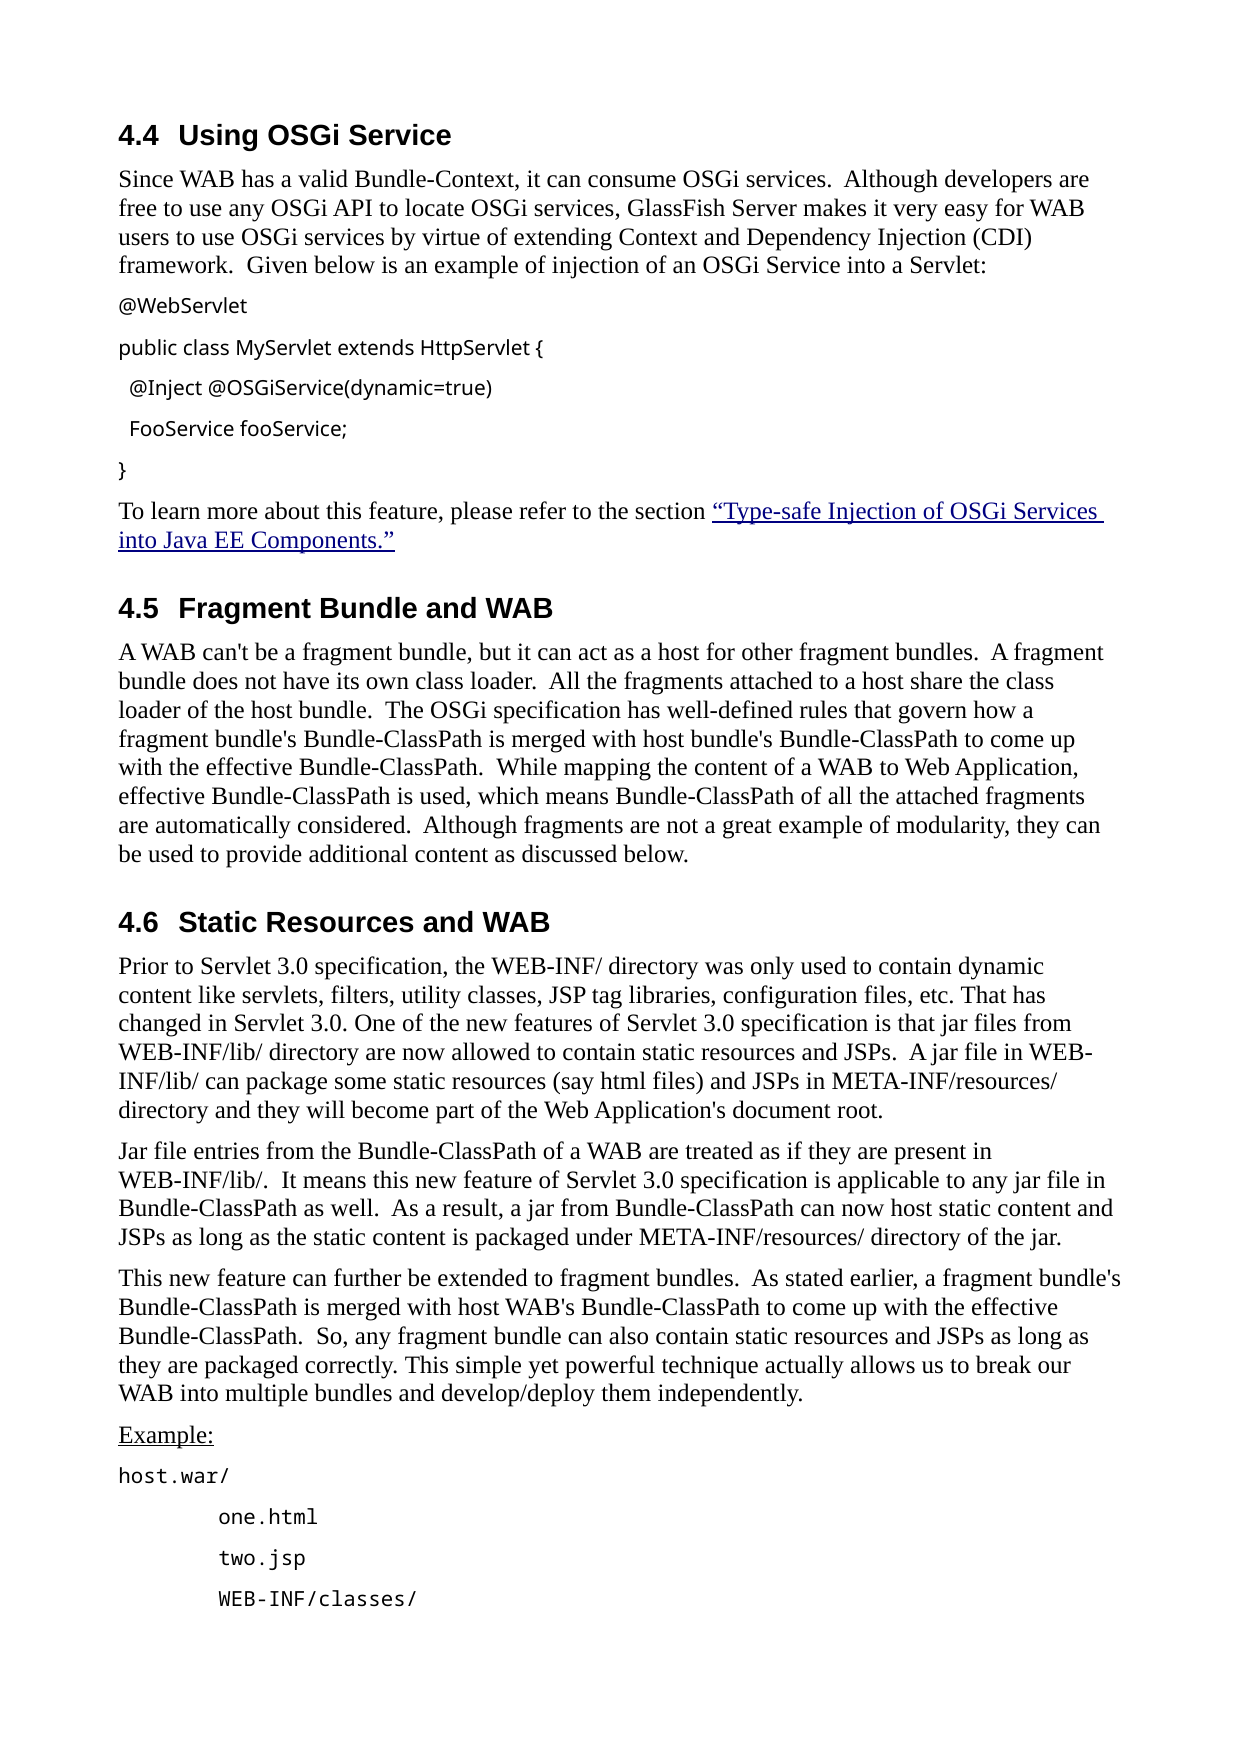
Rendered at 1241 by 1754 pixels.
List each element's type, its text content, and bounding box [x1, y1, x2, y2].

text public class MyServlet extends HttpServlet { [118, 333, 1122, 361]
text WEB-INF/classes/ [118, 1584, 1122, 1612]
text two.jsp [118, 1543, 1122, 1571]
subtitle Fragment Bundle and WAB [118, 591, 1122, 625]
text Prior to Servlet 3.0 specification, the WEB-INF/ directory was only used to contain dynamic content like servlets, filters, utility classes, JSP tag libraries, configuration files, etc. That has changed in Servlet 3.0. One of the new features of Servlet 3.0 specification is that jar files from WEB-INF/lib/ directory are now allowed to contain static resources and JSPs. A jar file in WEB-INF/lib/ can package some static resources (say html files) and JSPs in META-INF/resources/ directory and they will become part of the Web Application's document root. [118, 951, 1122, 1123]
text Since WAB has a valid Bundle-Context, it can consume OSGi services. Although developers are free to use any OSGi API to locate OSGi services, GlassFish Server makes it very easy for WAB users to use OSGi services by virtue of extending Context and Dependency Injection (CDI) framework. Given below is an example of injection of an OSGi Service into a Servlet: [118, 164, 1122, 279]
text A WAB can't be a fragment bundle, but it can act as a host for other fragment bundles. A fragment bundle does not have its own class loader. All the fragments attached to a host share the class loader of the host bundle. The OSGi specification has well-defined rules that govern how a fragment bundle's Bundle-ClassPath is merged with host bundle's Bundle-ClassPath to come up with the effective Bundle-ClassPath. While mapping the content of a WAB to Web Application, effective Bundle-ClassPath is used, which means Bundle-ClassPath of all the attached fragments are automatically considered. Although fragments are not a great example of modularity, they can be used to provide additional content as discussed below. [118, 637, 1122, 867]
text To learn more about this feature, please refer to the section “Type-safe Injection of OSGi Services into Java EE Components.” [118, 496, 1122, 554]
text @Inject @OSGiService(dynamic=true) [118, 373, 1122, 402]
text host.war/ [118, 1461, 1122, 1489]
text } [118, 455, 1122, 484]
text FooService fooService; [118, 414, 1122, 443]
subtitle Static Resources and WAB [118, 905, 1122, 938]
text one.html [118, 1502, 1122, 1530]
text Jar file entries from the Bundle-ClassPath of a WAB are treated as if they are present in WEB-INF/lib/. It means this new feature of Servlet 3.0 specification is applicable to any jar file in Bundle-ClassPath as well. As a result, a jar from Bundle-ClassPath can now host static content and JSPs as long as the static content is packaged under META-INF/resources/ directory of the jar. [118, 1136, 1122, 1251]
subtitle Using OSGi Service [118, 118, 1122, 152]
text Example: [118, 1420, 1122, 1448]
text @WebServlet [118, 292, 1122, 320]
text This new feature can further be extended to fragment bundles. As stated earlier, a fragment bundle's Bundle-ClassPath is merged with host WAB's Bundle-ClassPath to come up with the effective Bundle-ClassPath. So, any fragment bundle can also contain static resources and JSPs as long as they are packaged correctly. This simple yet powerful technique actually allows us to break our WAB into multiple bundles and develop/deploy them independently. [118, 1263, 1122, 1407]
